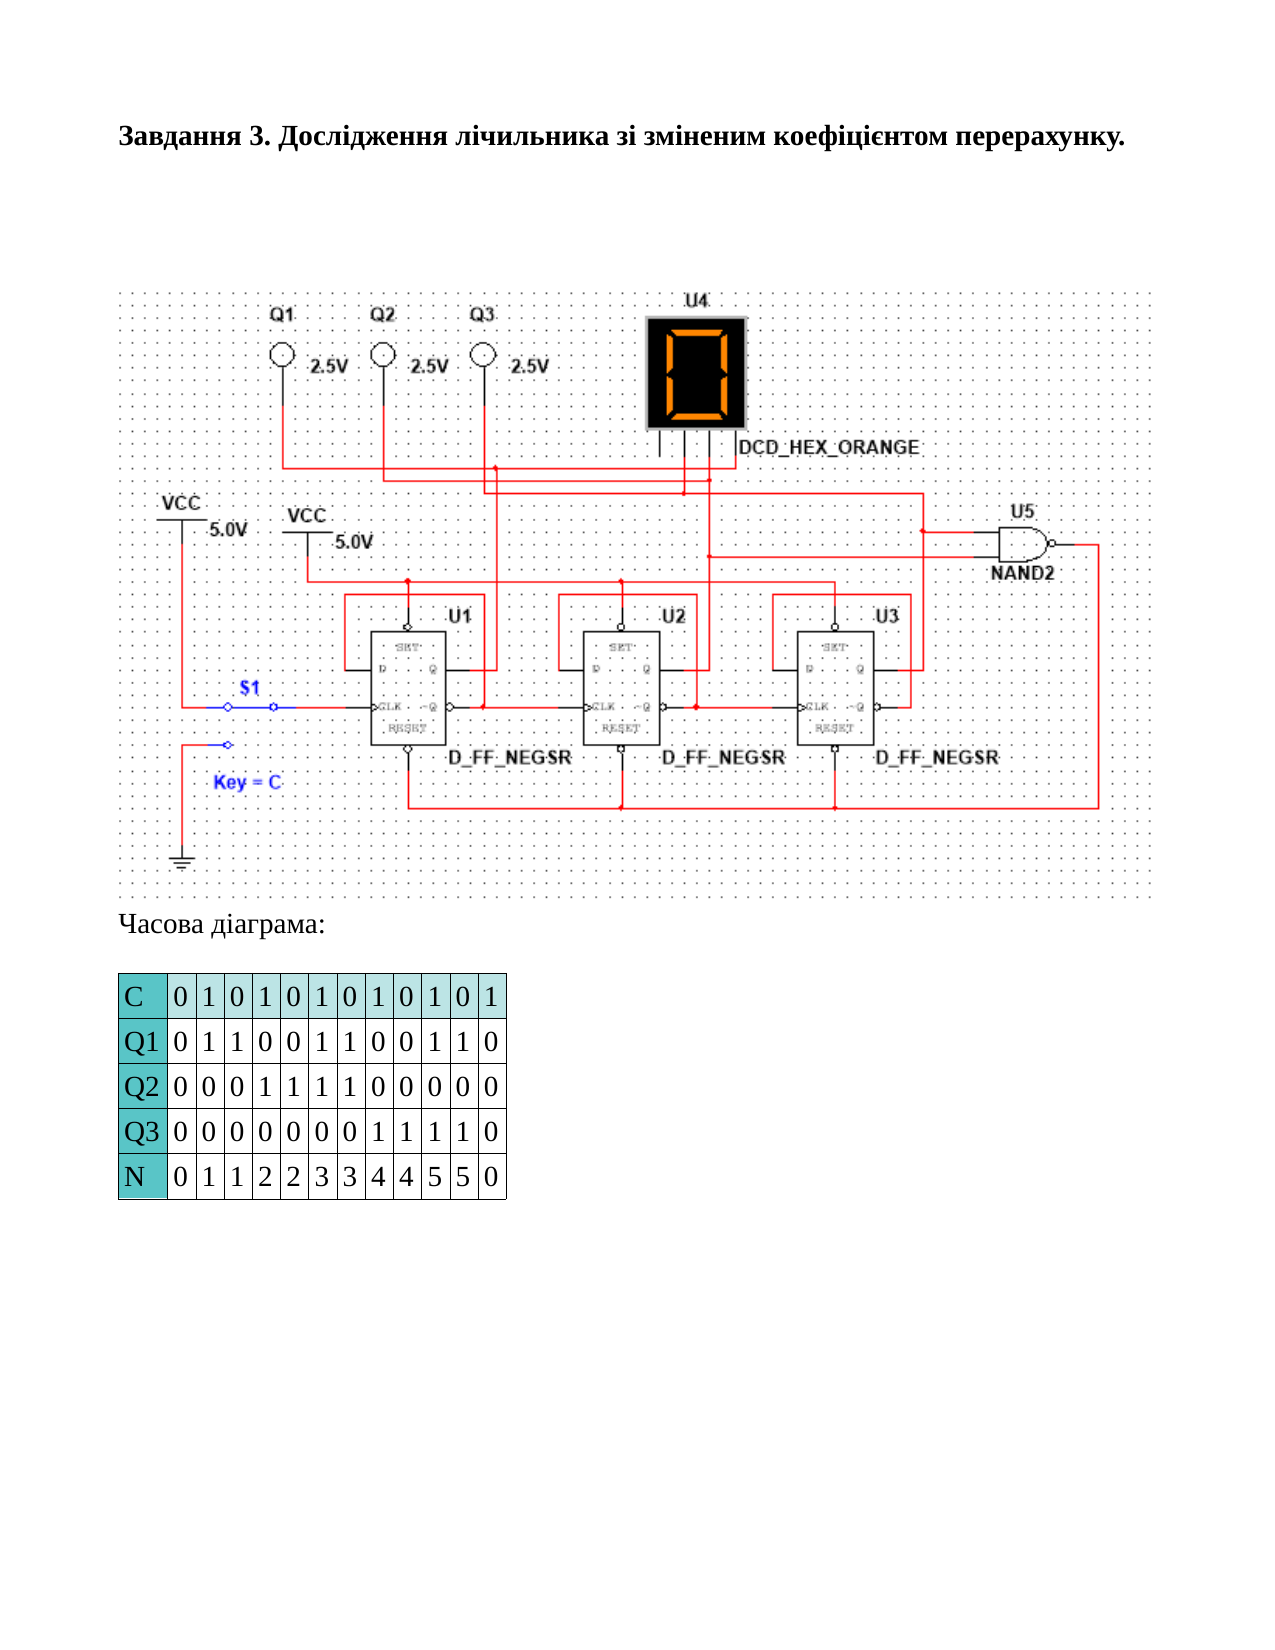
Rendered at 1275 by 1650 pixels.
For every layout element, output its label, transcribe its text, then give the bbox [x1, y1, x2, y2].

table_cell 0 [338, 1109, 365, 1153]
table_cell 0 [479, 1064, 506, 1108]
table_cell 0 [281, 1109, 308, 1153]
table_cell 0 [168, 1064, 196, 1108]
table_cell 5 [422, 1154, 450, 1198]
table_cell Q3 [119, 1109, 167, 1153]
table_cell 4 [366, 1154, 393, 1198]
table_cell 0 [309, 1109, 337, 1153]
table_cell 1 [338, 1019, 365, 1063]
table_cell 1 [281, 1064, 308, 1108]
table_cell 1 [253, 1064, 280, 1108]
table_cell 0 [168, 1154, 196, 1198]
text Завдання 3. Дослідження лічильника зі зміненим коефіцієнтом перерахунку. [118, 118, 1157, 152]
table_cell 0 [451, 1064, 478, 1108]
table_cell N [119, 1154, 167, 1198]
table_cell 4 [394, 1154, 421, 1198]
table_cell 1 [309, 1064, 337, 1108]
table_cell 1 [422, 1109, 450, 1153]
table_cell 1 [366, 1109, 393, 1153]
table_cell 1 [225, 1019, 252, 1063]
table_header 1 [366, 974, 393, 1018]
table_cell 0 [394, 1064, 421, 1108]
table_header 1 [253, 974, 280, 1018]
table_cell 1 [225, 1154, 252, 1198]
table_cell Q1 [119, 1019, 167, 1063]
table_cell 0 [253, 1109, 280, 1153]
table_cell 0 [253, 1019, 280, 1063]
table_cell 0 [479, 1019, 506, 1063]
table_cell 0 [197, 1109, 224, 1153]
table_cell 0 [479, 1154, 506, 1198]
table_header C [119, 974, 167, 1018]
table_cell 0 [168, 1109, 196, 1153]
table_header 0 [168, 974, 196, 1018]
table_cell 2 [253, 1154, 280, 1198]
table_header 1 [479, 974, 506, 1018]
table_cell 0 [422, 1064, 450, 1108]
table_cell 1 [309, 1019, 337, 1063]
table_cell 1 [197, 1019, 224, 1063]
table_header 0 [281, 974, 308, 1018]
table_cell 0 [225, 1109, 252, 1153]
table_cell 1 [338, 1064, 365, 1108]
table_cell 0 [281, 1019, 308, 1063]
table_header 0 [394, 974, 421, 1018]
table_cell 1 [451, 1019, 478, 1063]
table_cell 0 [225, 1064, 252, 1108]
table_header 0 [451, 974, 478, 1018]
table_cell Q2 [119, 1064, 167, 1108]
table_cell 1 [422, 1019, 450, 1063]
table_cell 2 [281, 1154, 308, 1198]
table_cell 3 [338, 1154, 365, 1198]
table_cell 0 [197, 1064, 224, 1108]
table_header 0 [338, 974, 365, 1018]
table_cell 1 [197, 1154, 224, 1198]
table_cell 0 [366, 1064, 393, 1108]
table_header 1 [422, 974, 450, 1018]
table_cell 3 [309, 1154, 337, 1198]
text Часова діаграма: [118, 906, 1157, 939]
table_cell 0 [394, 1019, 421, 1063]
table_header 0 [225, 974, 252, 1018]
table_header 1 [309, 974, 337, 1018]
table_cell 0 [479, 1109, 506, 1153]
table_cell 1 [451, 1109, 478, 1153]
table_cell 1 [394, 1109, 421, 1153]
table_header 1 [197, 974, 224, 1018]
table_cell 5 [451, 1154, 478, 1198]
picture [118, 285, 1157, 906]
table_cell 0 [168, 1019, 196, 1063]
table_cell 0 [366, 1019, 393, 1063]
